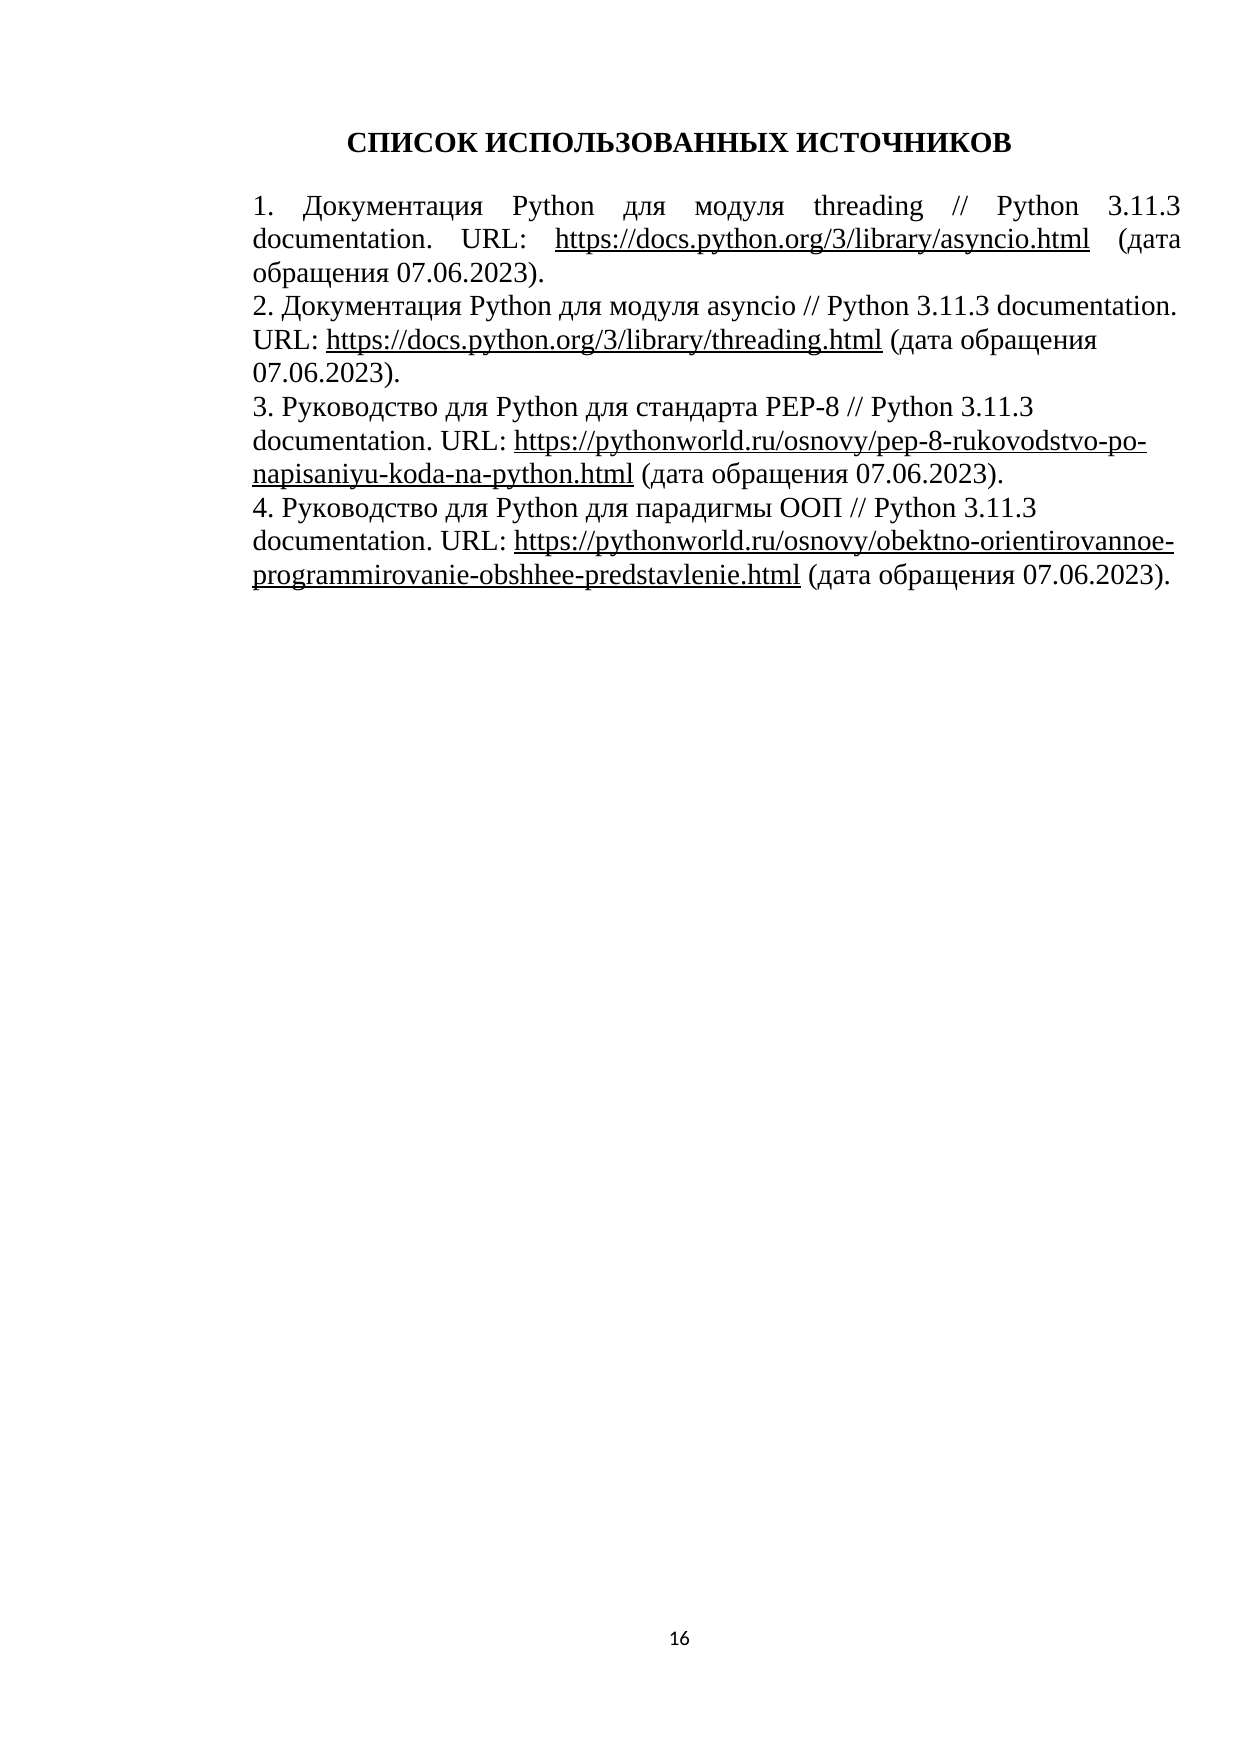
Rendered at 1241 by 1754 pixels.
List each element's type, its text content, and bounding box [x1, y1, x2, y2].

text 2. Документация Python для модуля asyncio // Python 3.11.3 documentation. URL: https://docs.python.org/3/library/threading.html (дата обращения 07.06.2023). [252, 288, 1181, 389]
text 1. Документация Python для модуля threading // Python 3.11.3 documentation. URL: https://docs.python.org/3/library/asyncio.html (дата обращения 07.06.2023). [252, 188, 1181, 288]
text 4. Руководство для Python для парадигмы ООП // Python 3.11.3 documentation. URL: https://pythonworld.ru/osnovy/obektno-orientirovannoe-programmirovanie-obshhee-predstavlenie.html (дата обращения 07.06.2023). [252, 490, 1181, 590]
text 3. Руководство для Python для стандарта PEP-8 // Python 3.11.3 documentation. URL: https://pythonworld.ru/osnovy/pep-8-rukovodstvo-po-napisaniyu-koda-na-python.html (дата обращения 07.06.2023). [252, 389, 1181, 490]
subtitle СПИСОК ИСПОЛЬЗОВАННЫХ ИСТОЧНИКОВ [177, 125, 1181, 158]
